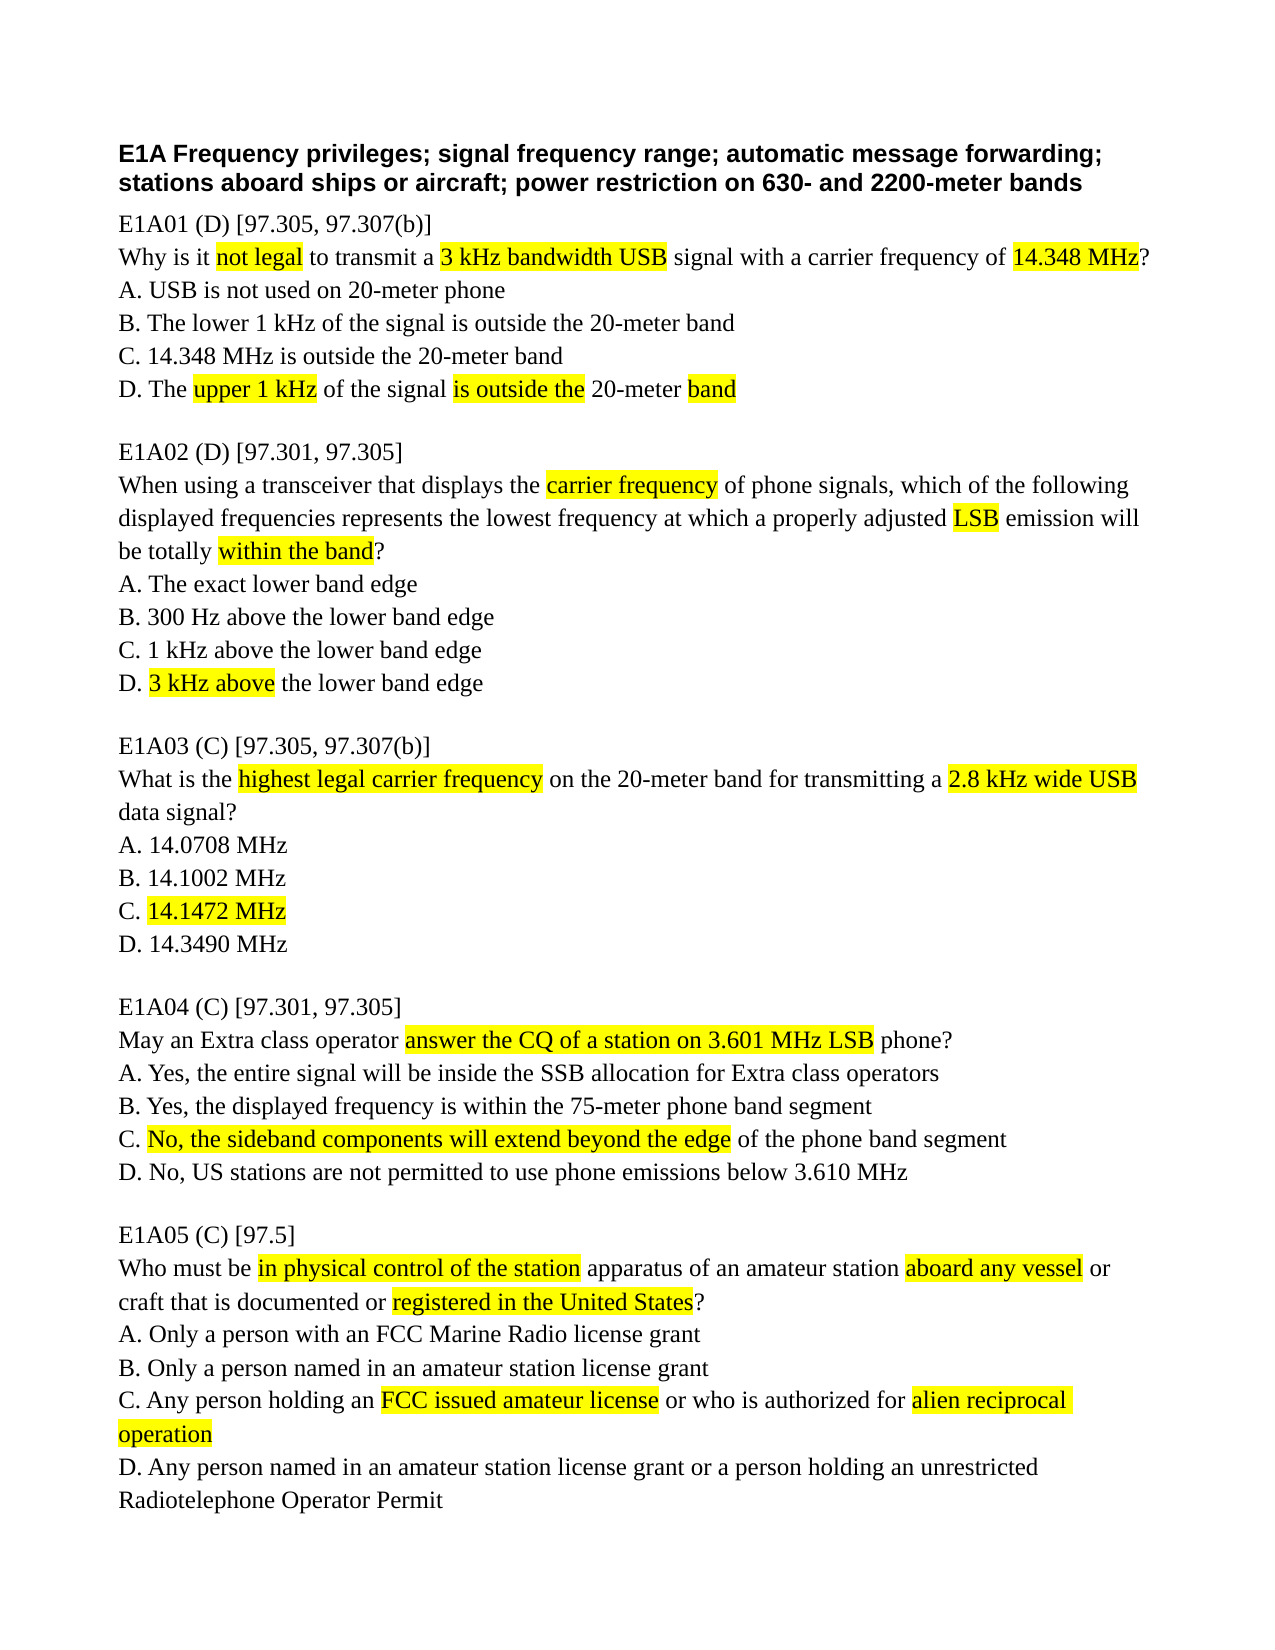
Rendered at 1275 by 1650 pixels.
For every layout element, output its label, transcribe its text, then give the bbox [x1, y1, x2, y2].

text E1A03 (C) [97.305, 97.307(b)] What is the highest legal carrier frequency on the 20-meter band for transmitting a 2.8 kHz wide USB data signal? A. 14.0708 MHz B. 14.1002 MHz C. 14.1472 MHz D. 14.3490 MHz [118, 731, 1157, 958]
text E1A04 (C) [97.301, 97.305] May an Extra class operator answer the CQ of a station on 3.601 MHz LSB phone? A. Yes, the entire signal will be inside the SSB allocation for Extra class operators B. Yes, the displayed frequency is within the 75-meter phone band segment C. No, the sideband components will extend beyond the edge of the phone band segment D. No, US stations are not permitted to use phone emissions below 3.610 MHz [118, 992, 1157, 1186]
text E1A01 (D) [97.305, 97.307(b)] Why is it not legal to transmit a 3 kHz bandwidth USB signal with a carrier frequency of 14.348 MHz? A. USB is not used on 20-meter phone B. The lower 1 kHz of the signal is outside the 20-meter band C. 14.348 MHz is outside the 20-meter band D. The upper 1 kHz of the signal is outside the 20-meter band [118, 209, 1157, 403]
text E1A05 (C) [97.5] Who must be in physical control of the station apparatus of an amateur station aboard any vessel or craft that is documented or registered in the United States? A. Only a person with an FCC Marine Radio license grant B. Only a person named in an amateur station license grant C. Any person holding an FCC issued amateur license or who is authorized for alien reciprocal operation D. Any person named in an amateur station license grant or a person holding an unrestricted Radiotelephone Operator Permit [118, 1221, 1157, 1513]
text E1A02 (D) [97.301, 97.305] When using a transceiver that displays the carrier frequency of phone signals, which of the following displayed frequencies represents the lowest frequency at which a properly adjusted LSB emission will be totally within the band? A. The exact lower band edge B. 300 Hz above the lower band edge C. 1 kHz above the lower band edge D. 3 kHz above the lower band edge [118, 437, 1157, 697]
subtitle E1A Frequency privileges; signal frequency range; automatic message forwarding; stations aboard ships or aircraft; power restriction on 630- and 2200-meter bands [118, 139, 1157, 196]
